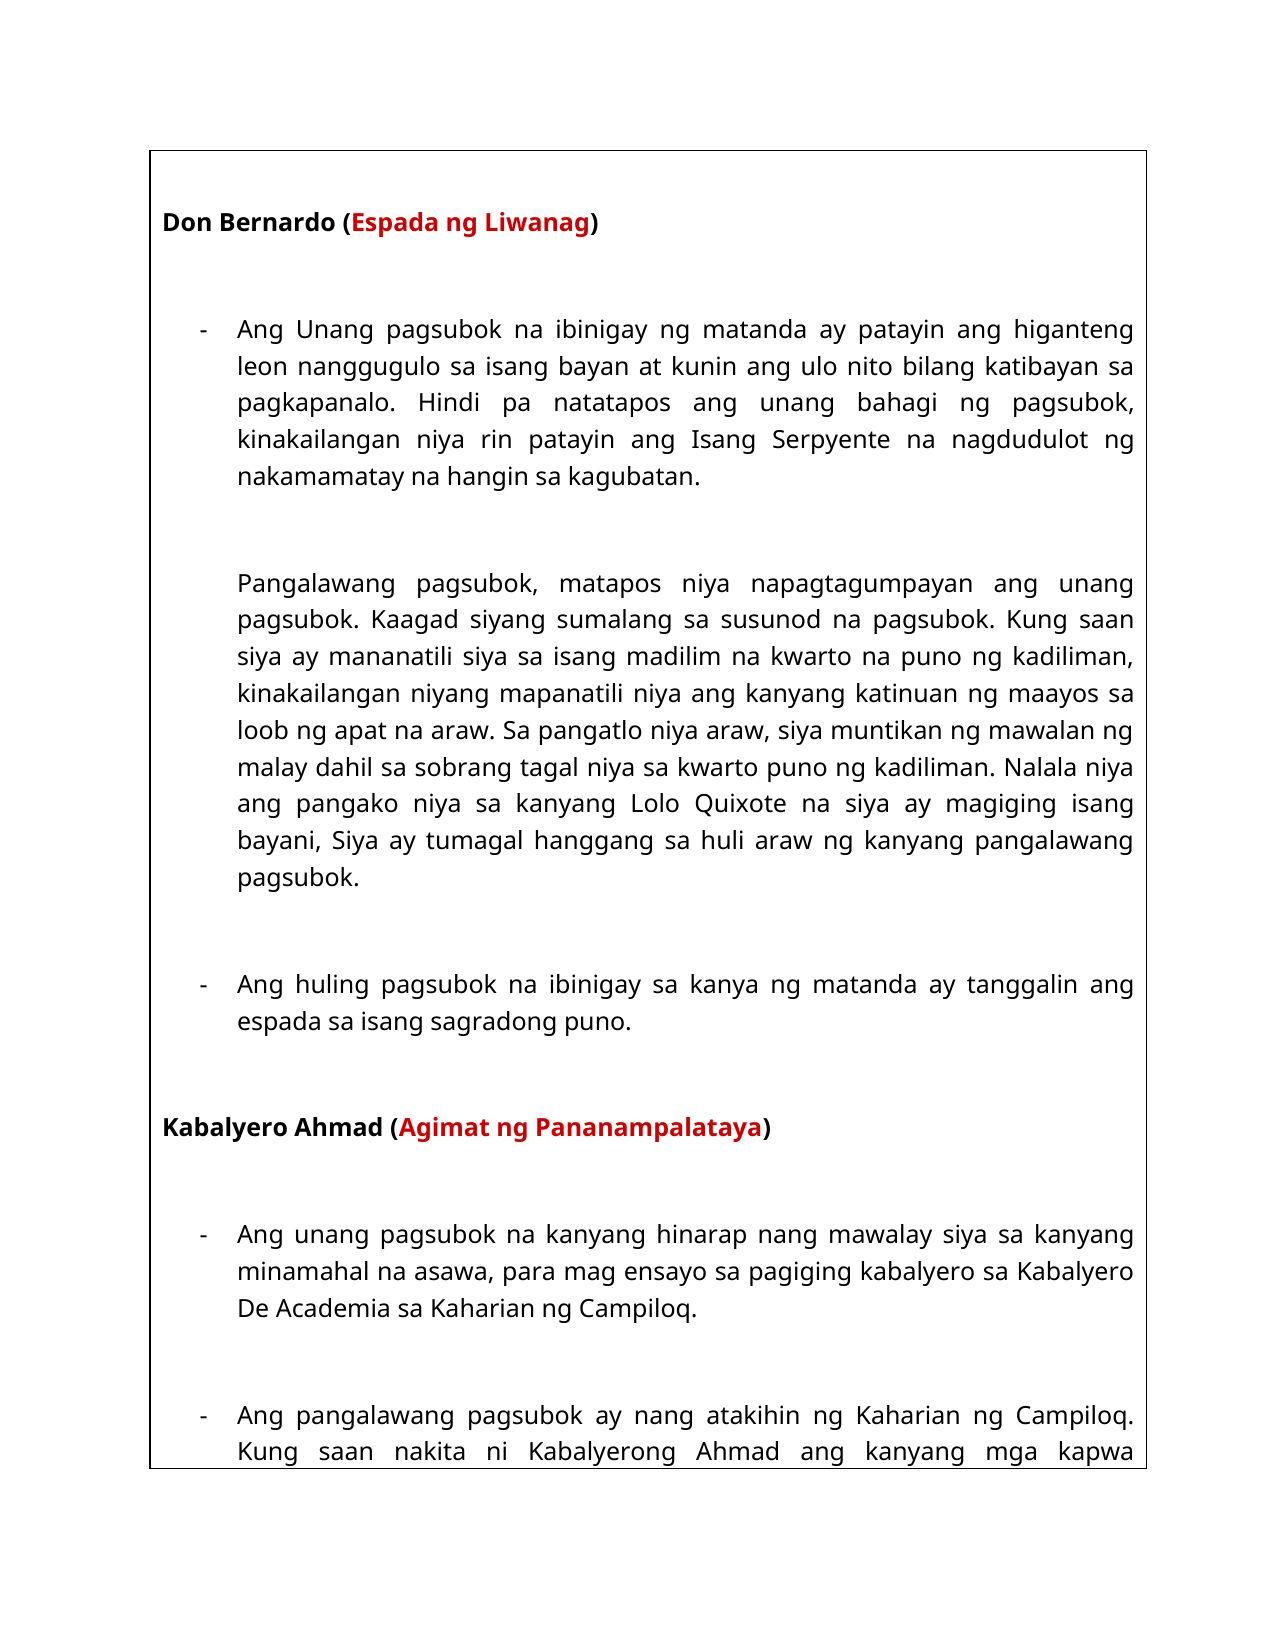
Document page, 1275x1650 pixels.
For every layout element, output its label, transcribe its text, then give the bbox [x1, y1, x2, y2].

table_header Don Bernardo (Espada ng Liwanag) Ang Unang pagsubok na ibinigay ng matanda ay patayin ang higanteng leon nanggugulo sa isang bayan at kunin ang ulo nito bilang katibayan sa pagkapanalo. Hindi pa natatapos ang unang bahagi ng pagsubok, kinakailangan niya rin patayin ang Isang Serpyente na nagdudulot ng nakamamatay na hangin sa kagubatan. Pangalawang pagsubok, matapos niya napagtagumpayan ang unang pagsubok. Kaagad siyang sumalang sa susunod na pagsubok. Kung saan siya ay mananatili siya sa isang madilim na kwarto na puno ng kadiliman, kinakailangan niyang mapanatili niya ang kanyang katinuan ng maayos sa loob ng apat na araw. Sa pangatlo niya araw, siya muntikan ng mawalan ng malay dahil sa sobrang tagal niya sa kwarto puno ng kadiliman. Nalala niya ang pangako niya sa kanyang Lolo Quixote na siya ay magiging isang bayani, Siya ay tumagal hanggang sa huli araw ng kanyang pangalawang pagsubok. Ang huling pagsubok na ibinigay sa kanya ng matanda ay tanggalin ang espada sa isang sagradong puno. Kabalyero Ahmad (Agimat ng Pananampalataya) Ang unang pagsubok na kanyang hinarap nang mawalay siya sa kanyang minamahal na asawa, para mag ensayo sa pagiging kabalyero sa Kabalyero De Academia sa Kaharian ng Campiloq. Ang pangalawang pagsubok ay nang atakihin ng Kaharian ng Campiloq. Kung saan nakita ni Kabalyerong Ahmad ang kanyang mga kapwa [151, 151, 1146, 1468]
